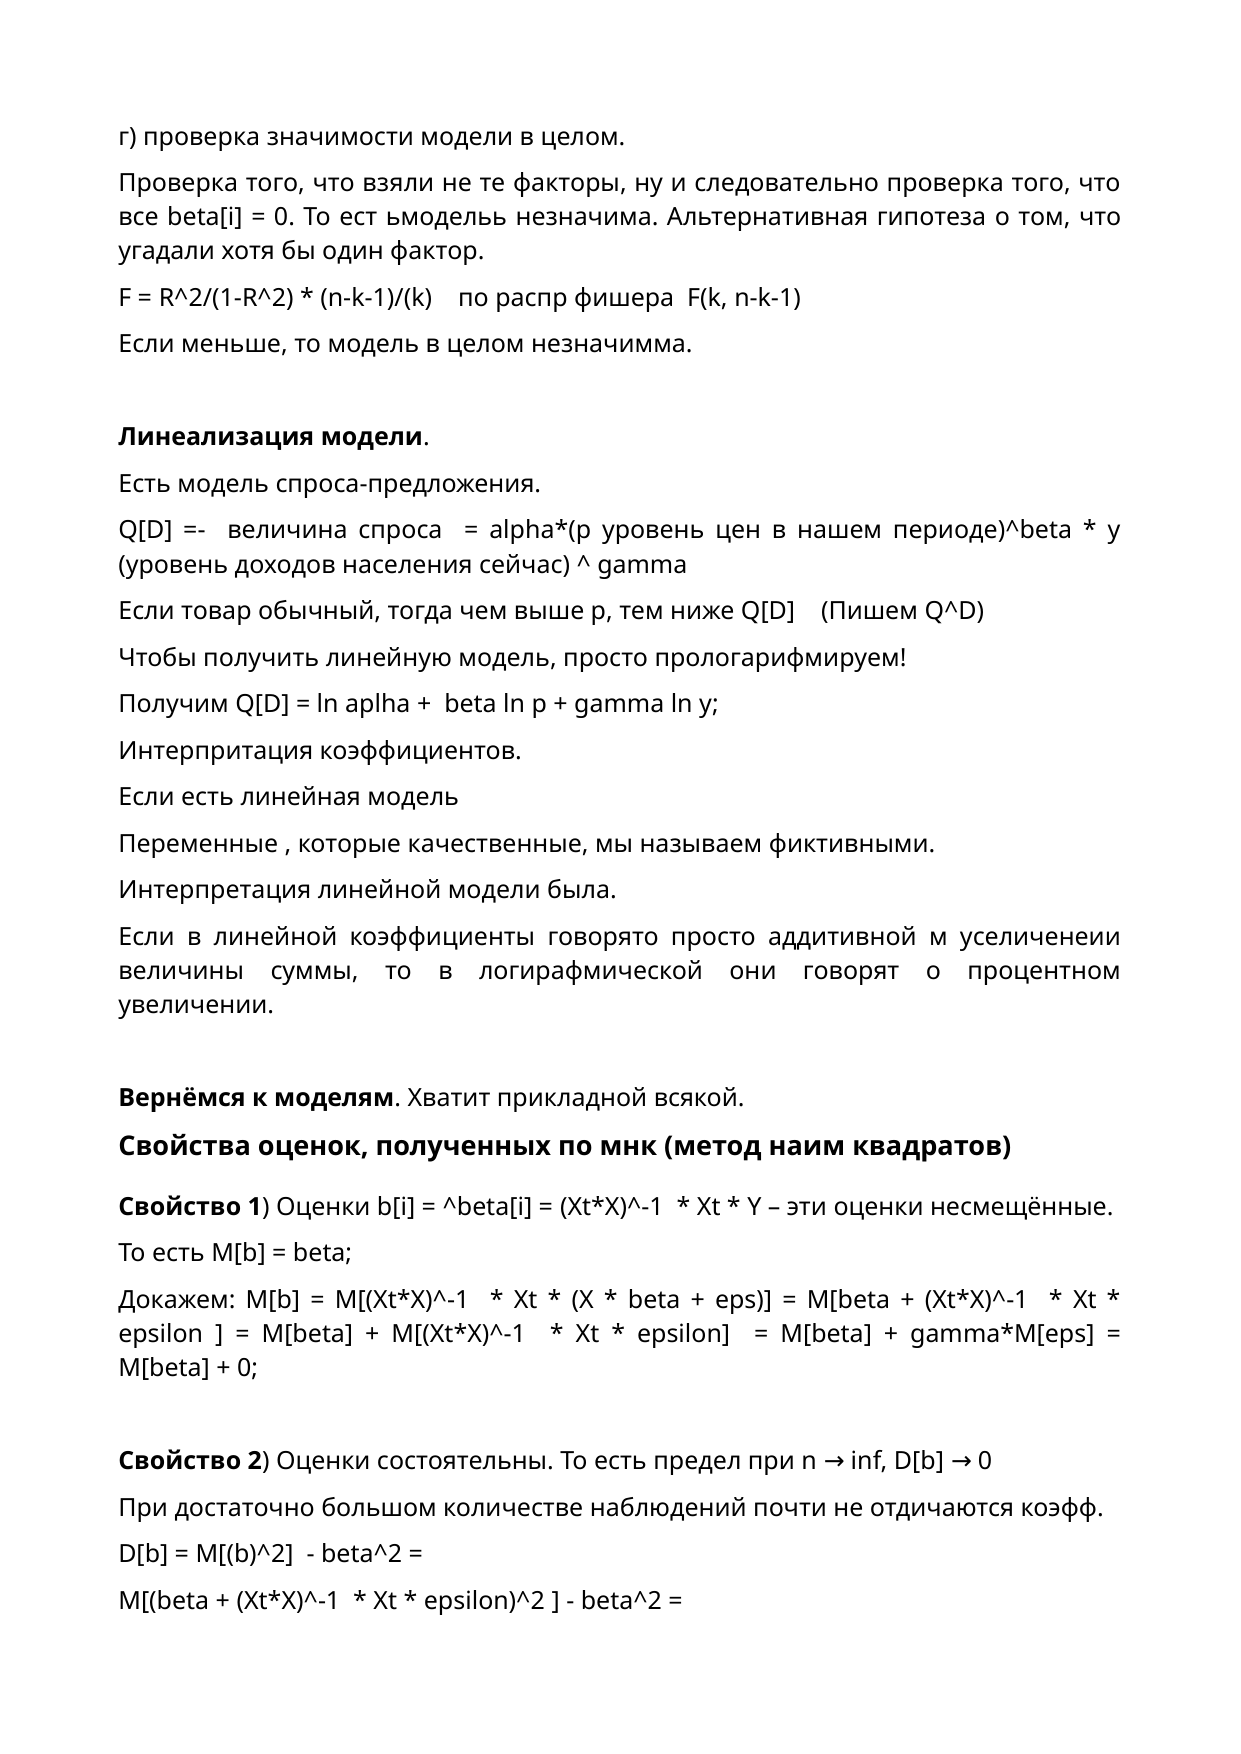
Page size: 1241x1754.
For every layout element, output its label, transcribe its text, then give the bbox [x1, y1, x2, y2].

text Переменные , которые качественные, мы называем фиктивными. [118, 826, 1122, 860]
text Если есть линейная модель [118, 779, 1122, 813]
text Q[D] =- величина спроса = alpha*(p уровень цен в нашем периоде)^beta * y (уровень доходов населения сейчас) ^ gamma [118, 512, 1122, 580]
text То есть M[b] = beta; [118, 1235, 1122, 1269]
text г) проверка значимости модели в целом. [118, 118, 1122, 152]
text При достаточно большом количестве наблюдений почти не отдичаются коэфф. [118, 1489, 1122, 1523]
text Проверка того, что взяли не те факторы, ну и следовательно проверка того, что все beta[i] = 0. То ест ьмодельь незначима. Альтернативная гипотеза о том, что угадали хотя бы один фактор. [118, 165, 1122, 267]
text Есть модель спроса-предложения. [118, 466, 1122, 500]
text Докажем: M[b] = M[(Xt*X)^-1 * Xt * (X * beta + eps)] = M[beta + (Xt*X)^-1 * Xt * epsilon ] = M[beta] + M[(Xt*X)^-1 * Xt * epsilon] = M[beta] + gamma*M[eps] = M[beta] + 0; [118, 1282, 1122, 1384]
text Получим Q[D] = ln aplha + beta ln p + gamma ln y; [118, 686, 1122, 720]
subtitle Свойства оценок, полученных по мнк (метод наим квадратов) [118, 1127, 1122, 1163]
text Линеализация модели. [118, 419, 1122, 453]
text Интерпритация коэффициентов. [118, 732, 1122, 767]
text M[(beta + (Xt*X)^-1 * Xt * epsilon)^2 ] - beta^2 = [118, 1582, 1122, 1617]
text Свойство 1) Оценки b[i] = ^beta[i] = (Xt*X)^-1 * Xt * Y – эти оценки несмещённые. [118, 1188, 1122, 1222]
text Вернёмся к моделям. Хватит прикладной всякой. [118, 1080, 1122, 1114]
text Если товар обычный, тогда чем выше р, тем ниже Q[D] (Пишем Q^D) [118, 593, 1122, 627]
text Интерпретация линейной модели была. [118, 872, 1122, 906]
text Свойство 2) Оценки состоятельны. То есть предел при n → inf, D[b] → 0 [118, 1443, 1122, 1477]
text F = R^2/(1-R^2) * (n-k-1)/(k) по распр фишера F(k, n-k-1) [118, 279, 1122, 313]
text D[b] = M[(b)^2] - beta^2 = [118, 1536, 1122, 1570]
text Если в линейной коэффициенты говорято просто аддитивной м уселиченеии величины суммы, то в логирафмической они говорят о процентном увеличении. [118, 919, 1122, 1021]
text Если меньше, то модель в целом незначимма. [118, 326, 1122, 360]
text Чтобы получить линейную модель, просто прологарифмируем! [118, 639, 1122, 673]
